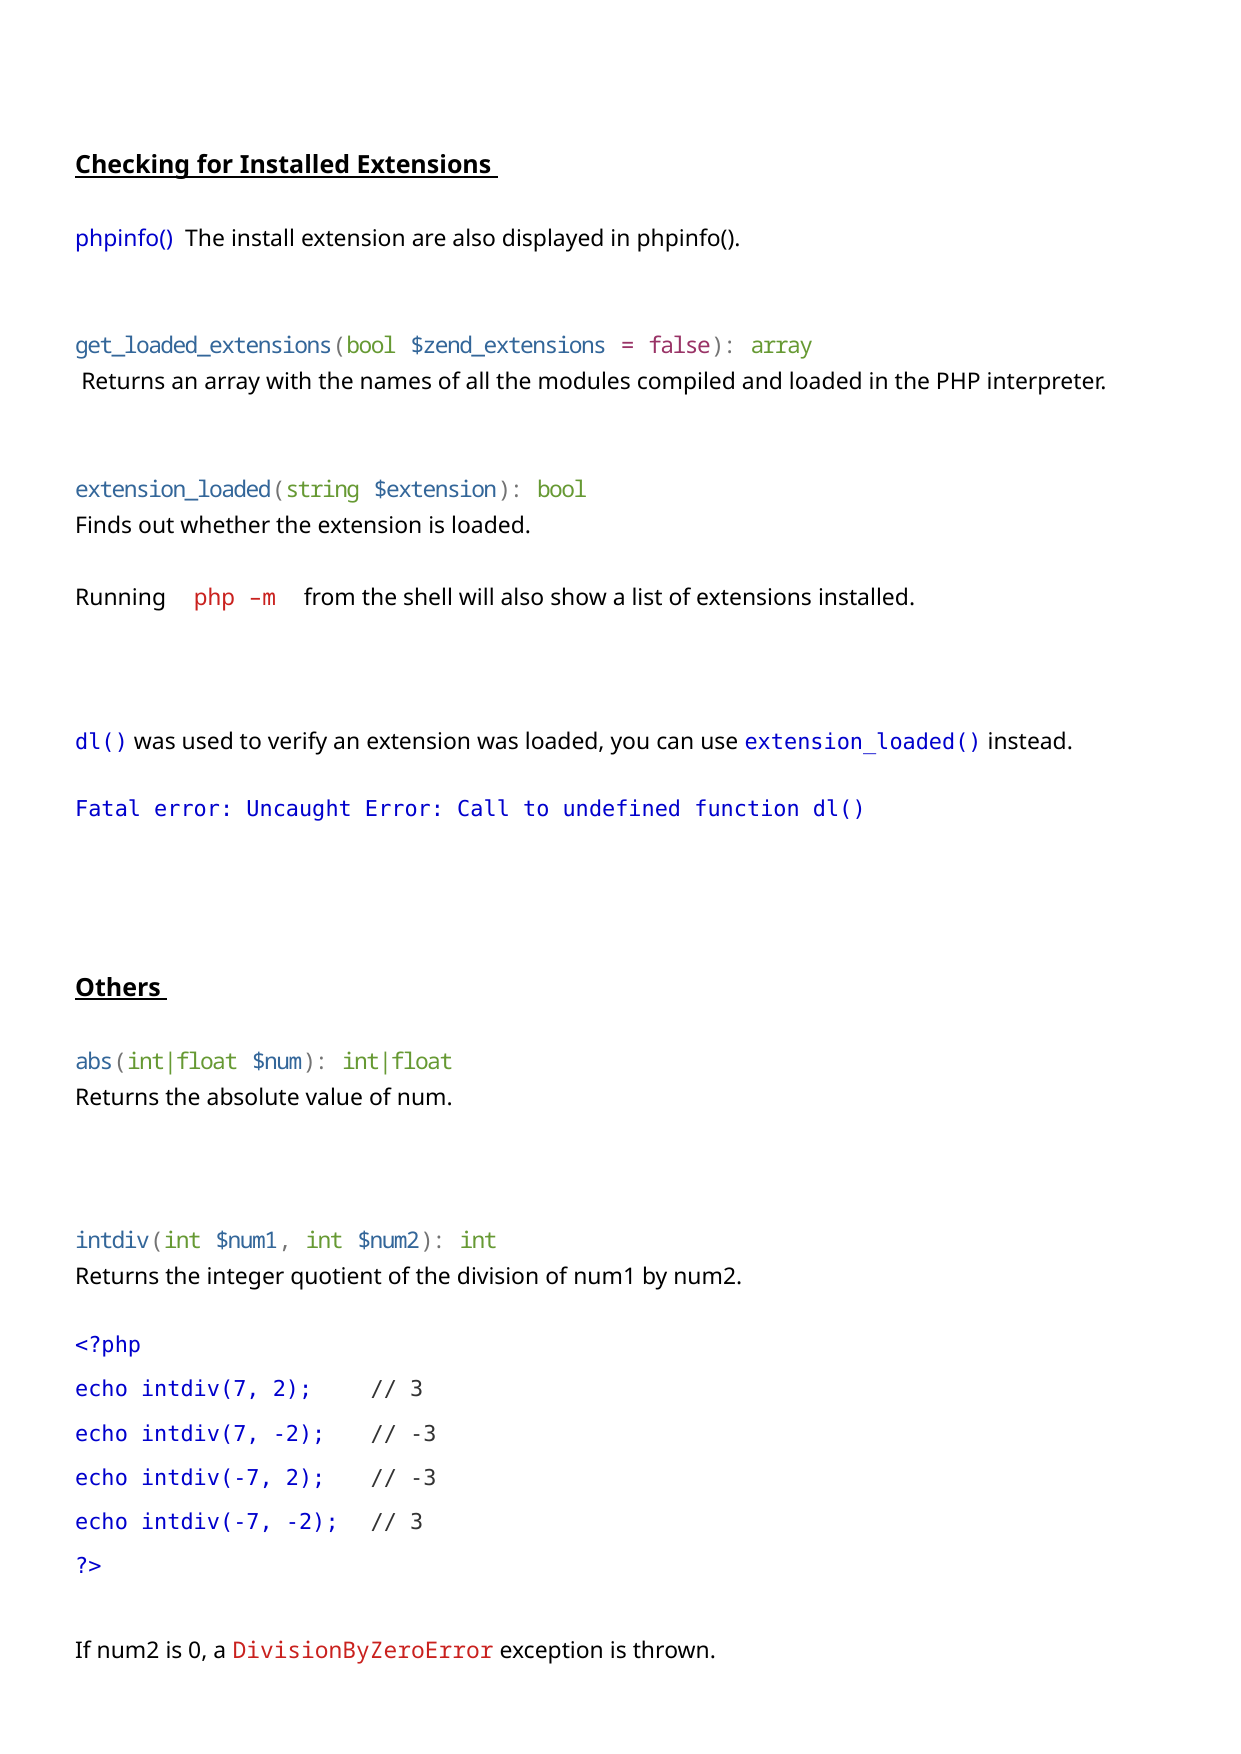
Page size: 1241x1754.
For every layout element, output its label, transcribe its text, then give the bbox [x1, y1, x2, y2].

text ?> [75, 1553, 1165, 1579]
text echo intdiv(-7, 2); // -3 [75, 1465, 1165, 1491]
text If num2 is 0, a DivisionByZeroError exception is thrown. [75, 1634, 1165, 1665]
text echo intdiv(7, 2); // 3 [75, 1376, 1165, 1402]
text intdiv(int $num1, int $num2): int [75, 1224, 1165, 1256]
text Returns the integer quotient of the division of num1 by num2. [75, 1260, 1165, 1292]
text abs(int|float $num): int|float [75, 1045, 1165, 1076]
text phpinfo() The install extension are also displayed in phpinfo(). [75, 222, 1165, 253]
text Returns an array with the names of all the modules compiled and loaded in the PHP interpreter. [75, 365, 1165, 432]
text dl() was used to verify an extension was loaded, you can use extension_loaded() instead. [75, 725, 1165, 756]
text Running php –m from the shell will also show a list of extensions installed. [75, 581, 1165, 648]
text Finds out whether the extension is loaded. [75, 509, 1165, 576]
text echo intdiv(-7, -2); // 3 [75, 1509, 1165, 1535]
text Others [75, 969, 1165, 1004]
text get_loaded_extensions(bool $zend_extensions = false): array [75, 329, 1165, 361]
text Returns the absolute value of num. [75, 1081, 1165, 1112]
text Fatal error: Uncaught Error: Call to undefined function dl() [75, 797, 1165, 822]
text echo intdiv(7, -2); // -3 [75, 1421, 1165, 1446]
text <?php [75, 1332, 1165, 1358]
text Checking for Installed Extensions [75, 147, 1165, 217]
text extension_loaded(string $extension): bool [75, 473, 1165, 504]
